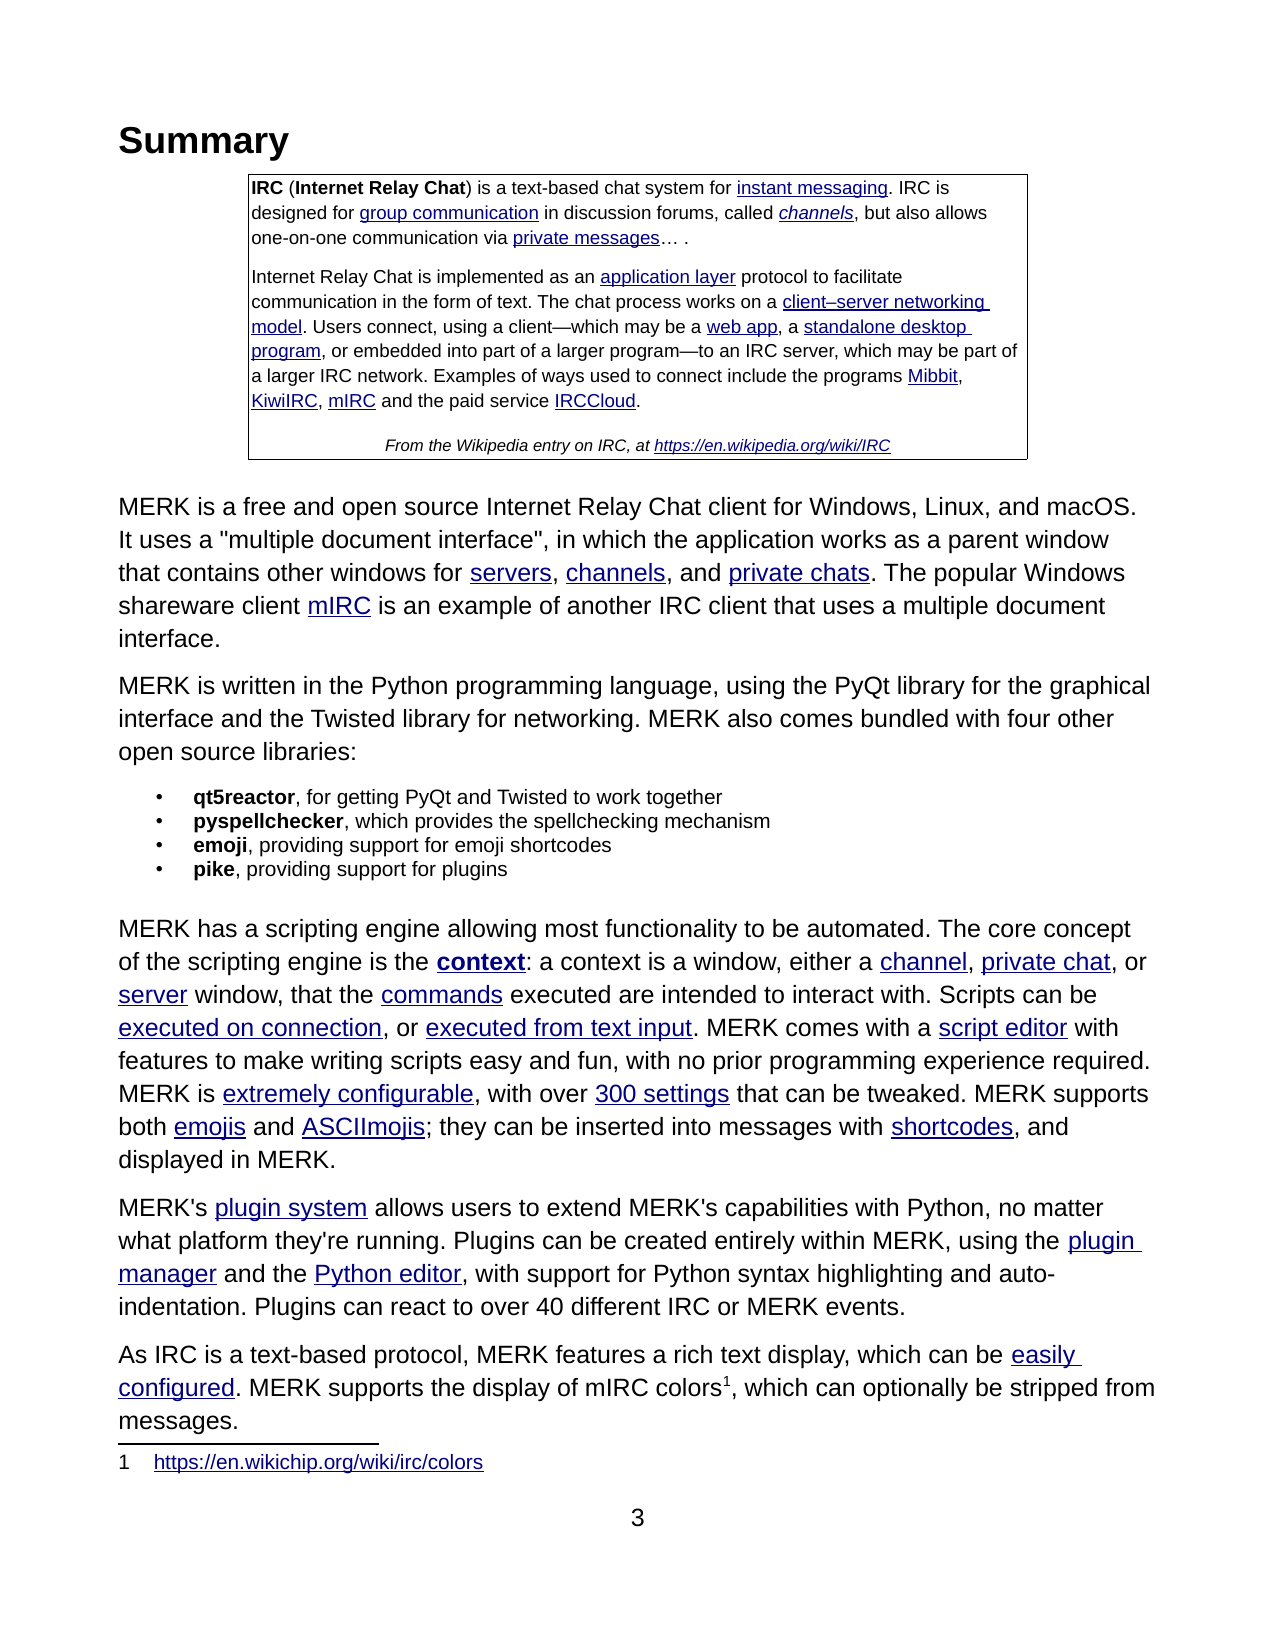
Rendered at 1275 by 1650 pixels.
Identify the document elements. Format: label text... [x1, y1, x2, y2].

list qt5reactor, for getting PyQt and Twisted to work together [156, 785, 1157, 809]
table_cell From the Wikipedia entry on IRC, at https://en.wikipedia.org/wiki/IRC [249, 433, 1027, 458]
list pike, providing support for plugins [156, 857, 1157, 881]
list pyspellchecker, which provides the spellchecking mechanism [156, 809, 1157, 833]
text MERK's plugin system allows users to extend MERK's capabilities with Python, no matter what platform they're running. Plugins can be created entirely within MERK, using the plugin manager and the Python editor, with support for Python syntax highlighting and auto-indentation. Plugins can react to over 40 different IRC or MERK events. [118, 1193, 1157, 1321]
text MERK has a scripting engine allowing most functionality to be automated. The core concept of the scripting engine is the context: a context is a window, either a channel, private chat, or server window, that the commands executed are intended to interact with. Scripts can be executed on connection, or executed from text input. MERK comes with a script editor with features to make writing scripts easy and fun, with no prior programming experience required. MERK is extremely configurable, with over 300 settings that can be tweaked. MERK supports both emojis and ASCIImojis; they can be inserted into messages with shortcodes, and displayed in MERK. [118, 881, 1157, 1174]
text As IRC is a text-based protocol, MERK features a rich text display, which can be easily configured. MERK supports the display of mIRC colors, which can optionally be stripped from messages. [118, 1339, 1157, 1434]
subtitle Summary [118, 118, 1157, 161]
text MERK is a free and open source Internet Relay Chat client for Windows, Linux, and macOS. It uses a "multiple document interface", in which the application works as a parent window that contains other windows for servers, channels, and private chats. The popular Windows shareware client mIRC is an example of another IRC client that uses a multiple document interface. [118, 458, 1157, 652]
table_header IRC (Internet Relay Chat) is a text-based chat system for instant messaging. IRC is designed for group communication in discussion forums, called channels, but also allows one-on-one communication via private messages… . Internet Relay Chat is implemented as an application layer protocol to facilitate communication in the form of text. The chat process works on a client–server networking model. Users connect, using a client—which may be a web app, a standalone desktop program, or embedded into part of a larger program—to an IRC server, which may be part of a larger IRC network. Examples of ways used to connect include the programs Mibbit, KiwiIRC, mIRC and the paid service IRCCloud. [249, 175, 1027, 433]
text MERK is written in the Python programming language, using the PyQt library for the graphical interface and the Twisted library for networking. MERK also comes bundled with four other open source libraries: [118, 671, 1157, 766]
text https://en.wikichip.org/wiki/irc/colors [118, 1450, 1157, 1474]
list emoji, providing support for emoji shortcodes [156, 833, 1157, 857]
